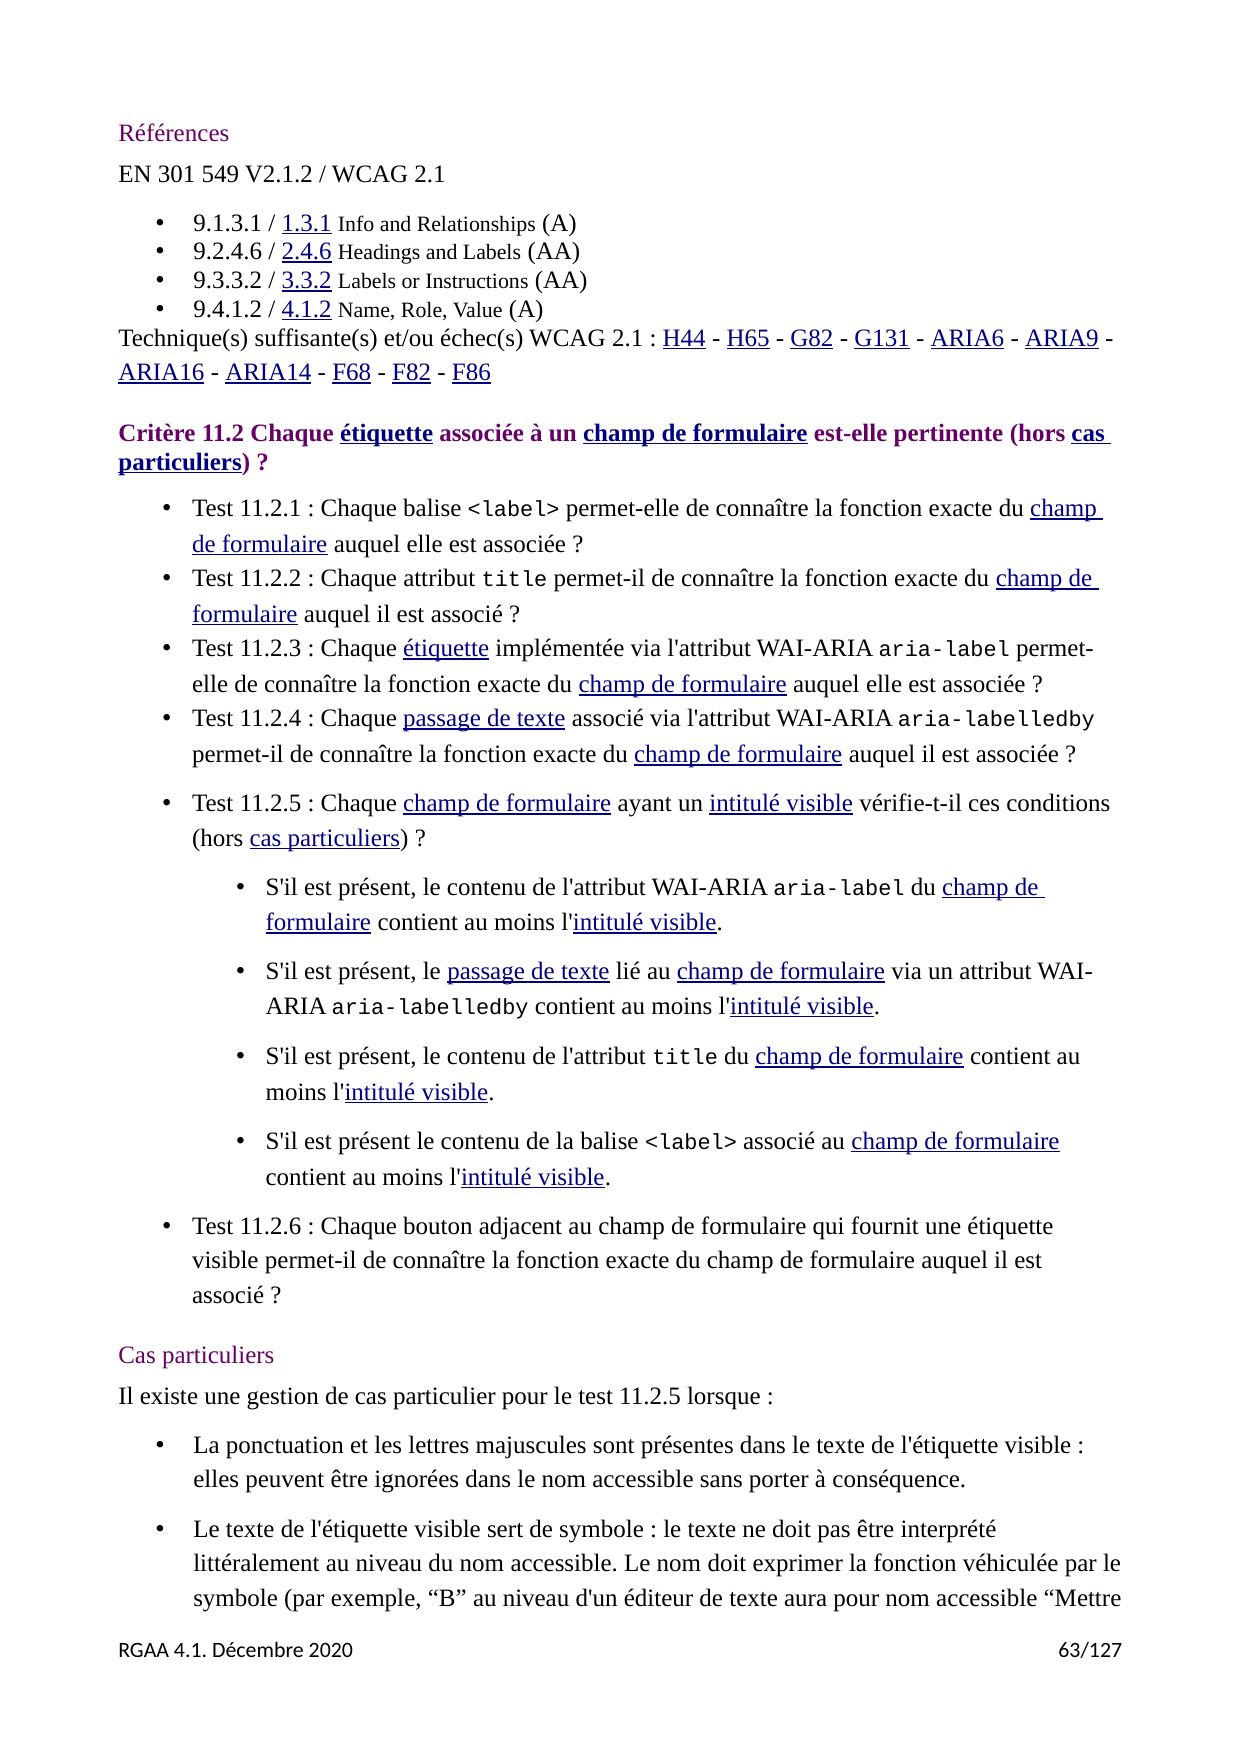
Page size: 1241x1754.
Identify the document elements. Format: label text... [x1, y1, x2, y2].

text Technique(s) suffisante(s) et/ou échec(s) WCAG 2.1 : H44 - H65 - G82 - G131 - ARIA6 - ARIA9 - ARIA16 - ARIA14 - F68 - F82 - F86 [118, 323, 1122, 386]
list 9.1.3.1 / 1.3.1 Info and Relationships (A) [156, 208, 1122, 236]
list S'il est présent, le contenu de l'attribut title du champ de formulaire contient au moins l'intitulé visible. [236, 1041, 1122, 1106]
list Le texte de l'étiquette visible sert de symbole : le texte ne doit pas être interprété littéralement au niveau du nom accessible. Le nom doit exprimer la fonction véhiculée par le symbole (par exemple, “B” au niveau d'un éditeur de texte aura pour nom accessible “Mettre [156, 1514, 1122, 1611]
list S'il est présent le contenu de la balise <label> associé au champ de formulaire contient au moins l'intitulé visible. [236, 1126, 1122, 1190]
subtitle Critère 11.2 Chaque étiquette associée à un champ de formulaire est-elle pertinente (hors cas particuliers) ? [118, 418, 1122, 476]
list S'il est présent, le contenu de l'attribut WAI-ARIA aria-label du champ de formulaire contient au moins l'intitulé visible. [236, 872, 1122, 936]
text EN 301 549 V2.1.2 / WCAG 2.1 [118, 159, 1122, 187]
subtitle Références [118, 118, 1122, 147]
text Il existe une gestion de cas particulier pour le test 11.2.5 lorsque : [118, 1381, 1122, 1410]
list 9.3.3.2 / 3.3.2 Labels or Instructions (AA) [156, 265, 1122, 294]
list La ponctuation et les lettres majuscules sont présentes dans le texte de l'étiquette visible : elles peuvent être ignorées dans le nom accessible sans porter à conséquence. [156, 1430, 1122, 1493]
list 9.2.4.6 / 2.4.6 Headings and Labels (AA) [156, 236, 1122, 265]
list Test 11.2.6 : Chaque bouton adjacent au champ de formulaire qui fournit une étiquette visible permet-il de connaître la fonction exacte du champ de formulaire auquel il est associé ? [162, 1211, 1122, 1308]
list Test 11.2.4 : Chaque passage de texte associé via l'attribut WAI-ARIA aria-labelledby permet-il de connaître la fonction exacte du champ de formulaire auquel il est associée ? [162, 703, 1122, 768]
list S'il est présent, le passage de texte lié au champ de formulaire via un attribut WAI-ARIA aria-labelledby contient au moins l'intitulé visible. [236, 956, 1122, 1021]
list Test 11.2.5 : Chaque champ de formulaire ayant un intitulé visible vérifie-t-il ces conditions (hors cas particuliers) ? [162, 788, 1122, 851]
list Test 11.2.3 : Chaque étiquette implémentée via l'attribut WAI-ARIA aria-label permet-elle de connaître la fonction exacte du champ de formulaire auquel elle est associée ? [162, 633, 1122, 698]
subtitle Cas particuliers [118, 1341, 1122, 1369]
list Test 11.2.1 : Chaque balise <label> permet-elle de connaître la fonction exacte du champ de formulaire auquel elle est associée ? [162, 493, 1122, 558]
list 9.4.1.2 / 4.1.2 Name, Role, Value (A) [156, 294, 1122, 323]
list Test 11.2.2 : Chaque attribut title permet-il de connaître la fonction exacte du champ de formulaire auquel il est associé ? [162, 563, 1122, 628]
